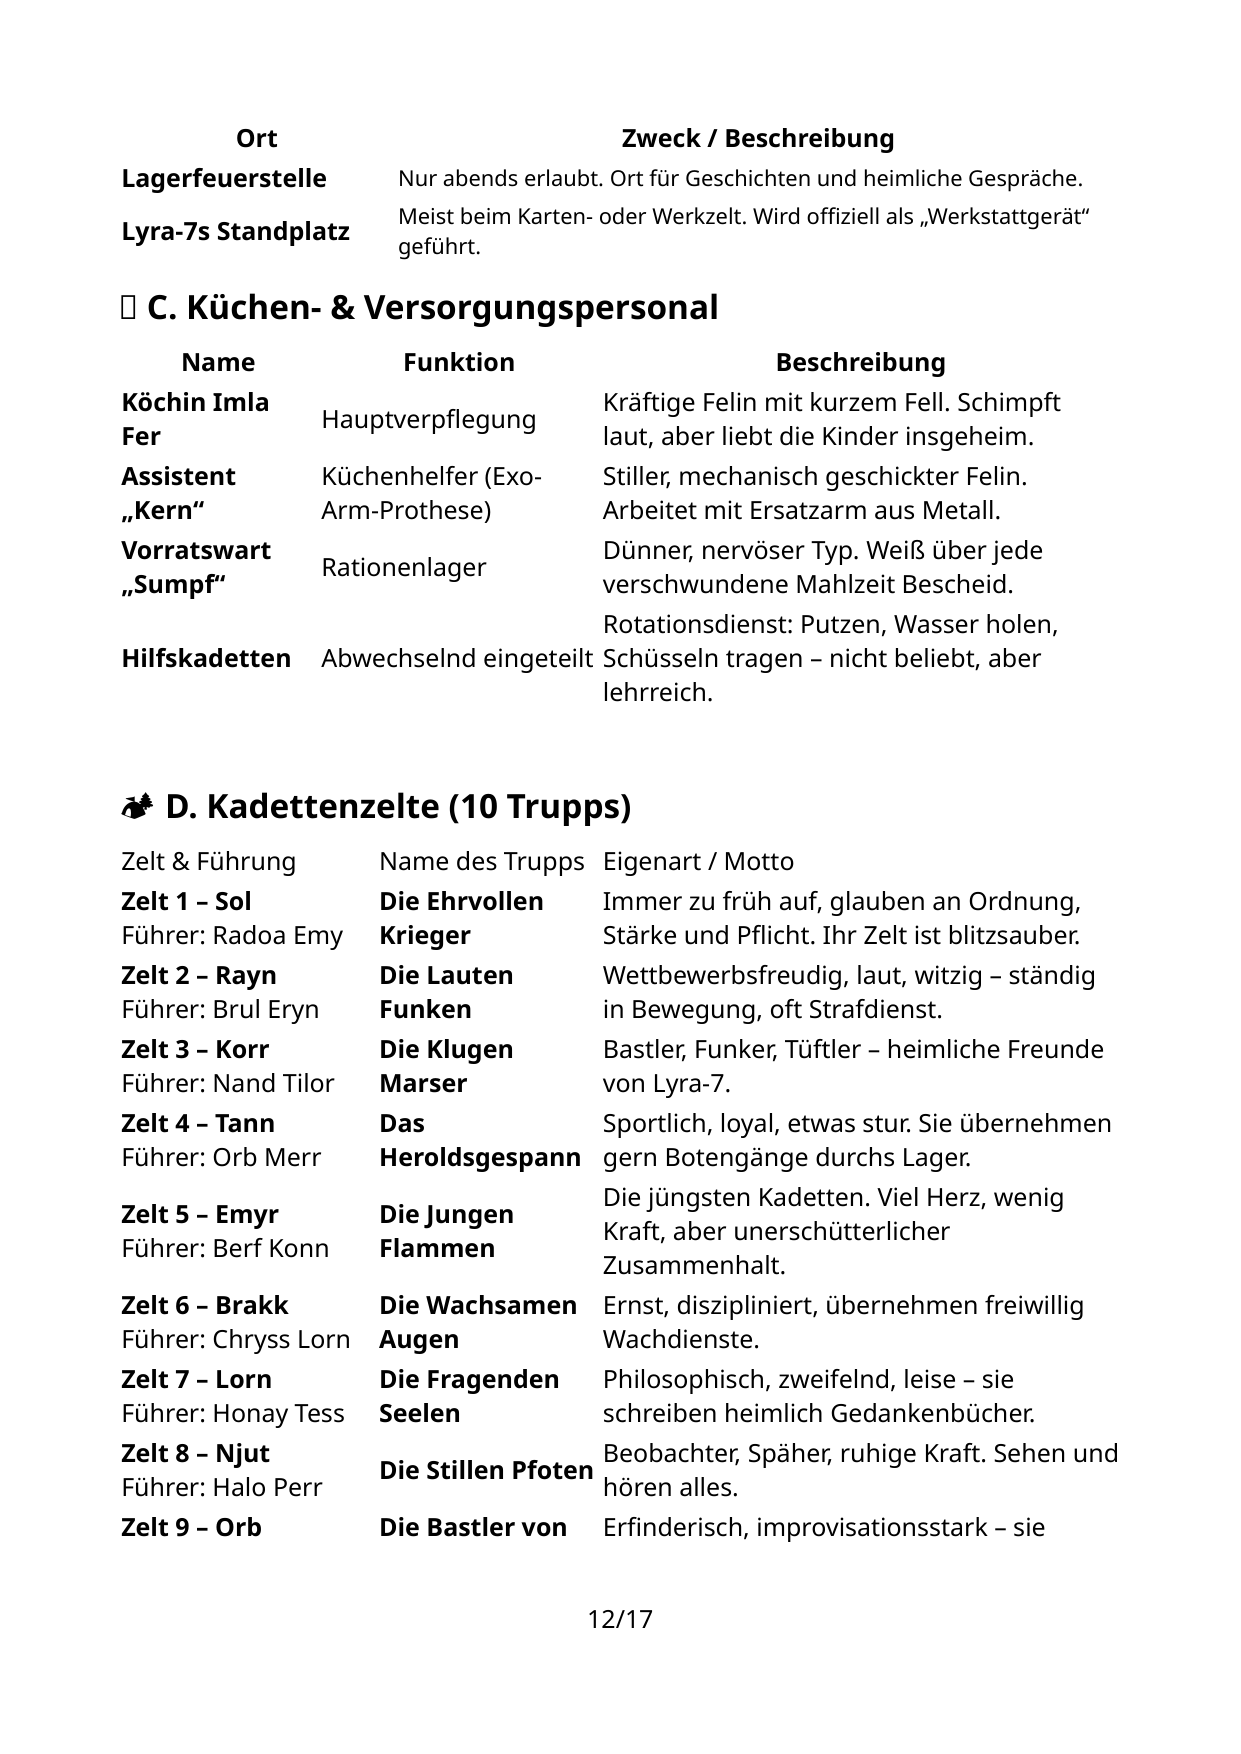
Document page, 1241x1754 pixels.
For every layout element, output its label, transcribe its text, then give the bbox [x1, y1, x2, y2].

table_header Eigenart / Motto [600, 841, 1123, 881]
table_cell Zelt 9 – Orb [118, 1507, 376, 1547]
table_cell Zelt 7 – Lorn Führer: Honay Tess [118, 1359, 376, 1433]
table_cell Abwechselnd eingeteilt [318, 604, 600, 712]
table_cell Zelt 6 – Brakk Führer: Chryss Lorn [118, 1285, 376, 1359]
table_cell Assistent „Kern“ [118, 456, 318, 530]
table_header Name des Trupps [376, 841, 600, 881]
table_cell Wettbewerbsfreudig, laut, witzig – ständig in Bewegung, oft Strafdienst. [600, 955, 1123, 1029]
table_cell Ernst, diszipliniert, übernehmen freiwillig Wachdienste. [600, 1285, 1123, 1359]
table_cell Sportlich, loyal, etwas stur. Sie übernehmen gern Botengänge durchs Lager. [600, 1103, 1123, 1177]
table_cell Erfinderisch, improvisationsstark – sie [600, 1507, 1123, 1547]
table_cell Die Fragenden Seelen [376, 1359, 600, 1433]
table_header Ort [118, 118, 395, 158]
table_cell Küchenhelfer (Exo-Arm-Prothese) [318, 456, 600, 530]
table_header Zelt & Führung [118, 841, 376, 881]
table_header Name [118, 342, 318, 382]
table_cell Dünner, nervöser Typ. Weiß über jede verschwundene Mahlzeit Bescheid. [600, 530, 1122, 604]
table_header Beschreibung [600, 342, 1122, 382]
table_cell Lagerfeuerstelle [118, 158, 395, 198]
table_cell Die Ehrvollen Krieger [376, 881, 600, 955]
table_cell Zelt 2 – Rayn Führer: Brul Eryn [118, 955, 376, 1029]
table_cell Die Stillen Pfoten [376, 1433, 600, 1507]
table_cell Vorratswart „Sumpf“ [118, 530, 318, 604]
table_cell Rationenlager [318, 530, 600, 604]
table_cell Philosophisch, zweifelnd, leise – sie schreiben heimlich Gedankenbücher. [600, 1359, 1123, 1433]
table_cell Beobachter, Späher, ruhige Kraft. Sehen und hören alles. [600, 1433, 1123, 1507]
subtitle 🍲 C. Küchen- & Versorgungspersonal [118, 284, 1122, 329]
table_header Zweck / Beschreibung [395, 118, 1122, 158]
table_cell Die Klugen Marser [376, 1029, 600, 1103]
table_cell Zelt 3 – Korr Führer: Nand Tilor [118, 1029, 376, 1103]
table_cell Bastler, Funker, Tüftler – heimliche Freunde von Lyra-7. [600, 1029, 1123, 1103]
table_cell Meist beim Karten- oder Werkzelt. Wird offiziell als „Werkstattgerät“ geführt. [395, 198, 1122, 263]
table_cell Die Wachsamen Augen [376, 1285, 600, 1359]
table_cell Kräftige Felin mit kurzem Fell. Schimpft laut, aber liebt die Kinder insgeheim. [600, 382, 1122, 456]
table_cell Stiller, mechanisch geschickter Felin. Arbeitet mit Ersatzarm aus Metall. [600, 456, 1122, 530]
table_cell Immer zu früh auf, glauben an Ordnung, Stärke und Pflicht. Ihr Zelt ist blitzsauber. [600, 881, 1123, 955]
table_cell Die Lauten Funken [376, 955, 600, 1029]
table_cell Hilfskadetten [118, 604, 318, 712]
table_cell Nur abends erlaubt. Ort für Geschichten und heimliche Gespräche. [395, 158, 1122, 198]
table_cell Rotationsdienst: Putzen, Wasser holen, Schüsseln tragen – nicht beliebt, aber lehrreich. [600, 604, 1122, 712]
table_cell Hauptverpflegung [318, 382, 600, 456]
table_cell Lyra-7s Standplatz [118, 198, 395, 263]
table_cell Zelt 5 – Emyr Führer: Berf Konn [118, 1177, 376, 1285]
table_cell Die Bastler von [376, 1507, 600, 1547]
table_cell Zelt 1 – Sol Führer: Radoa Emy [118, 881, 376, 955]
table_cell Das Heroldsgespann [376, 1103, 600, 1177]
table_header Funktion [318, 342, 600, 382]
table_cell Die jüngsten Kadetten. Viel Herz, wenig Kraft, aber unerschütterlicher Zusammenhalt. [600, 1177, 1123, 1285]
table_cell Zelt 8 – Njut Führer: Halo Perr [118, 1433, 376, 1507]
subtitle 🏕️ D. Kadettenzelte (10 Trupps) [118, 783, 1122, 829]
table_cell Die Jungen Flammen [376, 1177, 600, 1285]
table_cell Zelt 4 – Tann Führer: Orb Merr [118, 1103, 376, 1177]
table_cell Köchin Imla Fer [118, 382, 318, 456]
